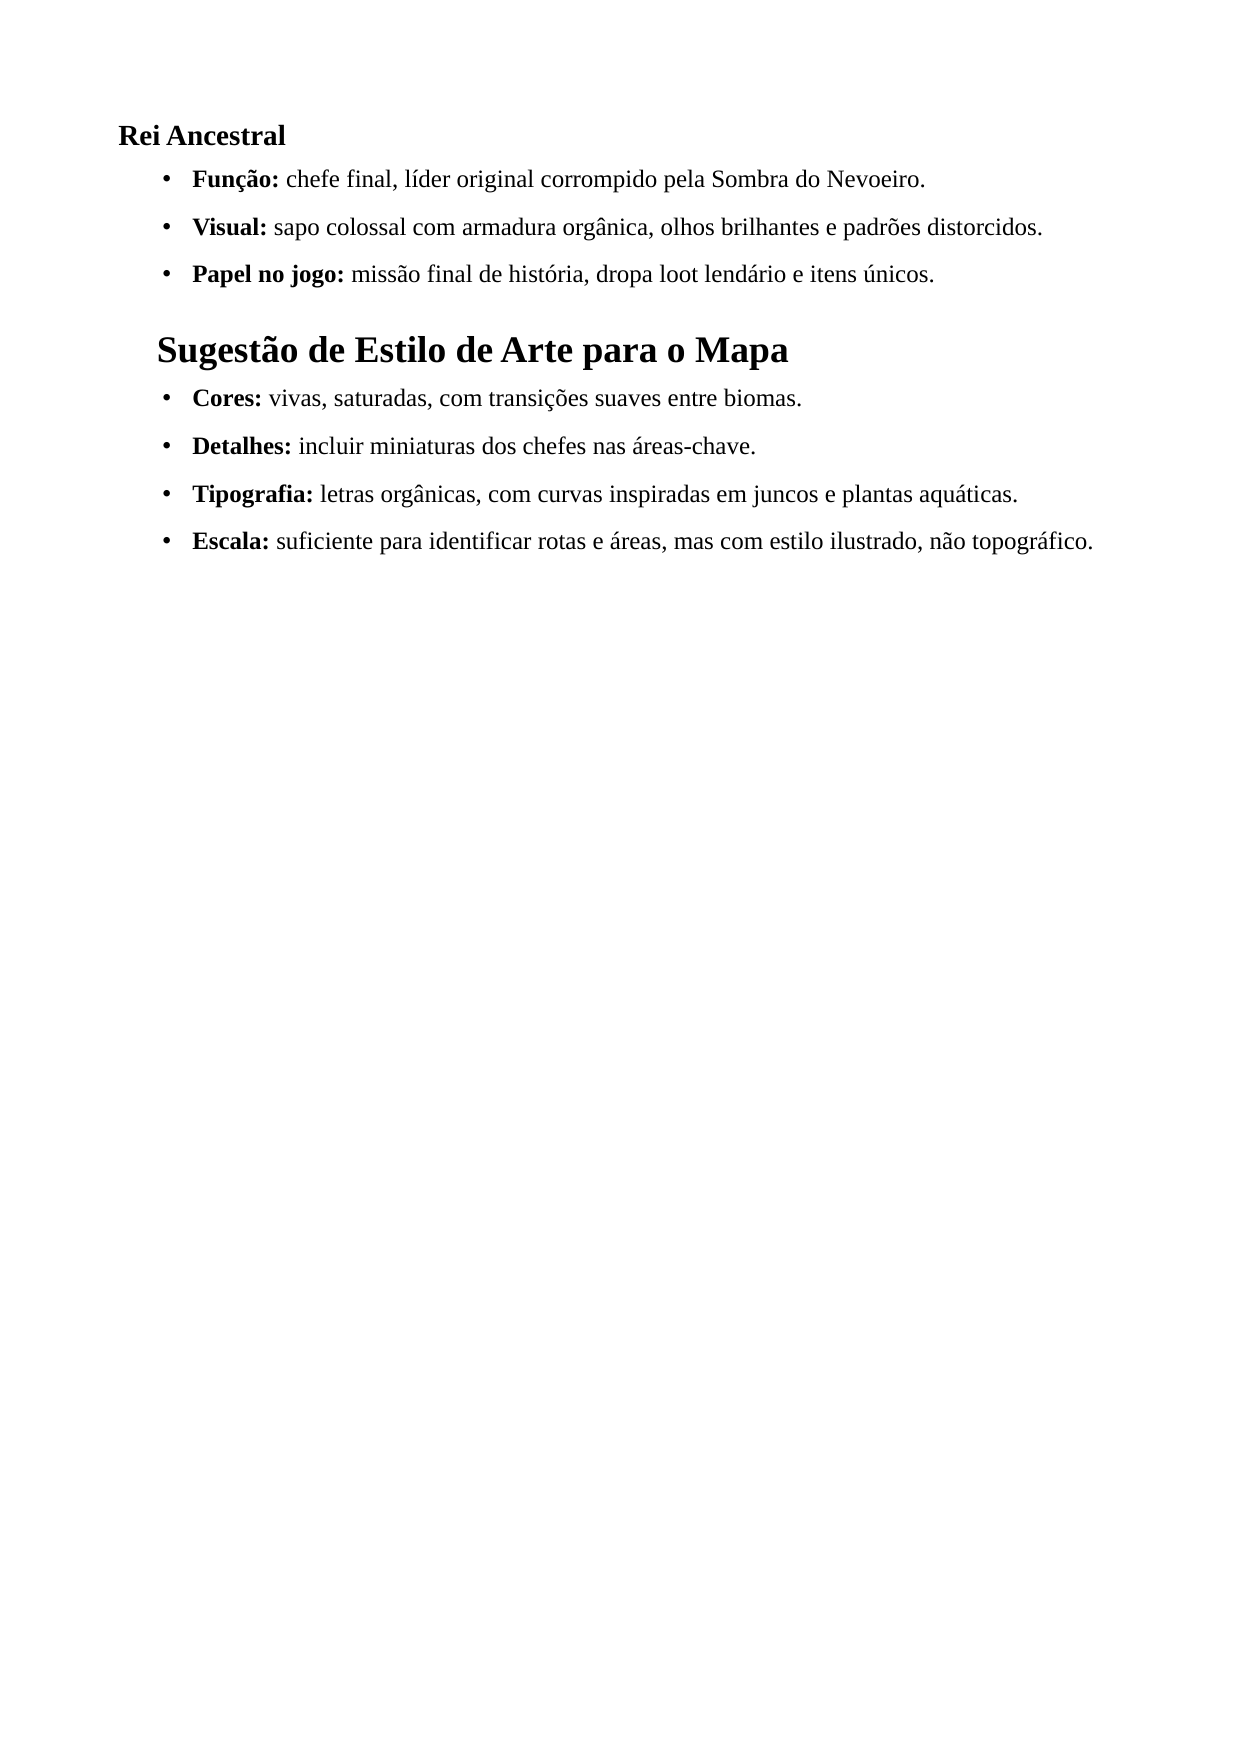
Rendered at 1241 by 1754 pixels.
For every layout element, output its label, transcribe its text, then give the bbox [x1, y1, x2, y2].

list Tipografia: letras orgânicas, com curvas inspiradas em juncos e plantas aquáticas. [162, 479, 1122, 507]
list Visual: sapo colossal com armadura orgânica, olhos brilhantes e padrões distorcidos. [162, 212, 1122, 241]
subtitle 🎯 Sugestão de Estilo de Arte para o Mapa [118, 328, 1122, 371]
list Função: chefe final, líder original corrompido pela Sombra do Nevoeiro. [162, 164, 1122, 193]
list Detalhes: incluir miniaturas dos chefes nas áreas-chave. [162, 431, 1122, 460]
list Escala: suficiente para identificar rotas e áreas, mas com estilo ilustrado, não topográfico. [162, 526, 1122, 555]
subtitle Rei Ancestral [118, 118, 1122, 152]
list Cores: vivas, saturadas, com transições suaves entre biomas. [162, 383, 1122, 412]
list Papel no jogo: missão final de história, dropa loot lendário e itens únicos. [162, 259, 1122, 288]
